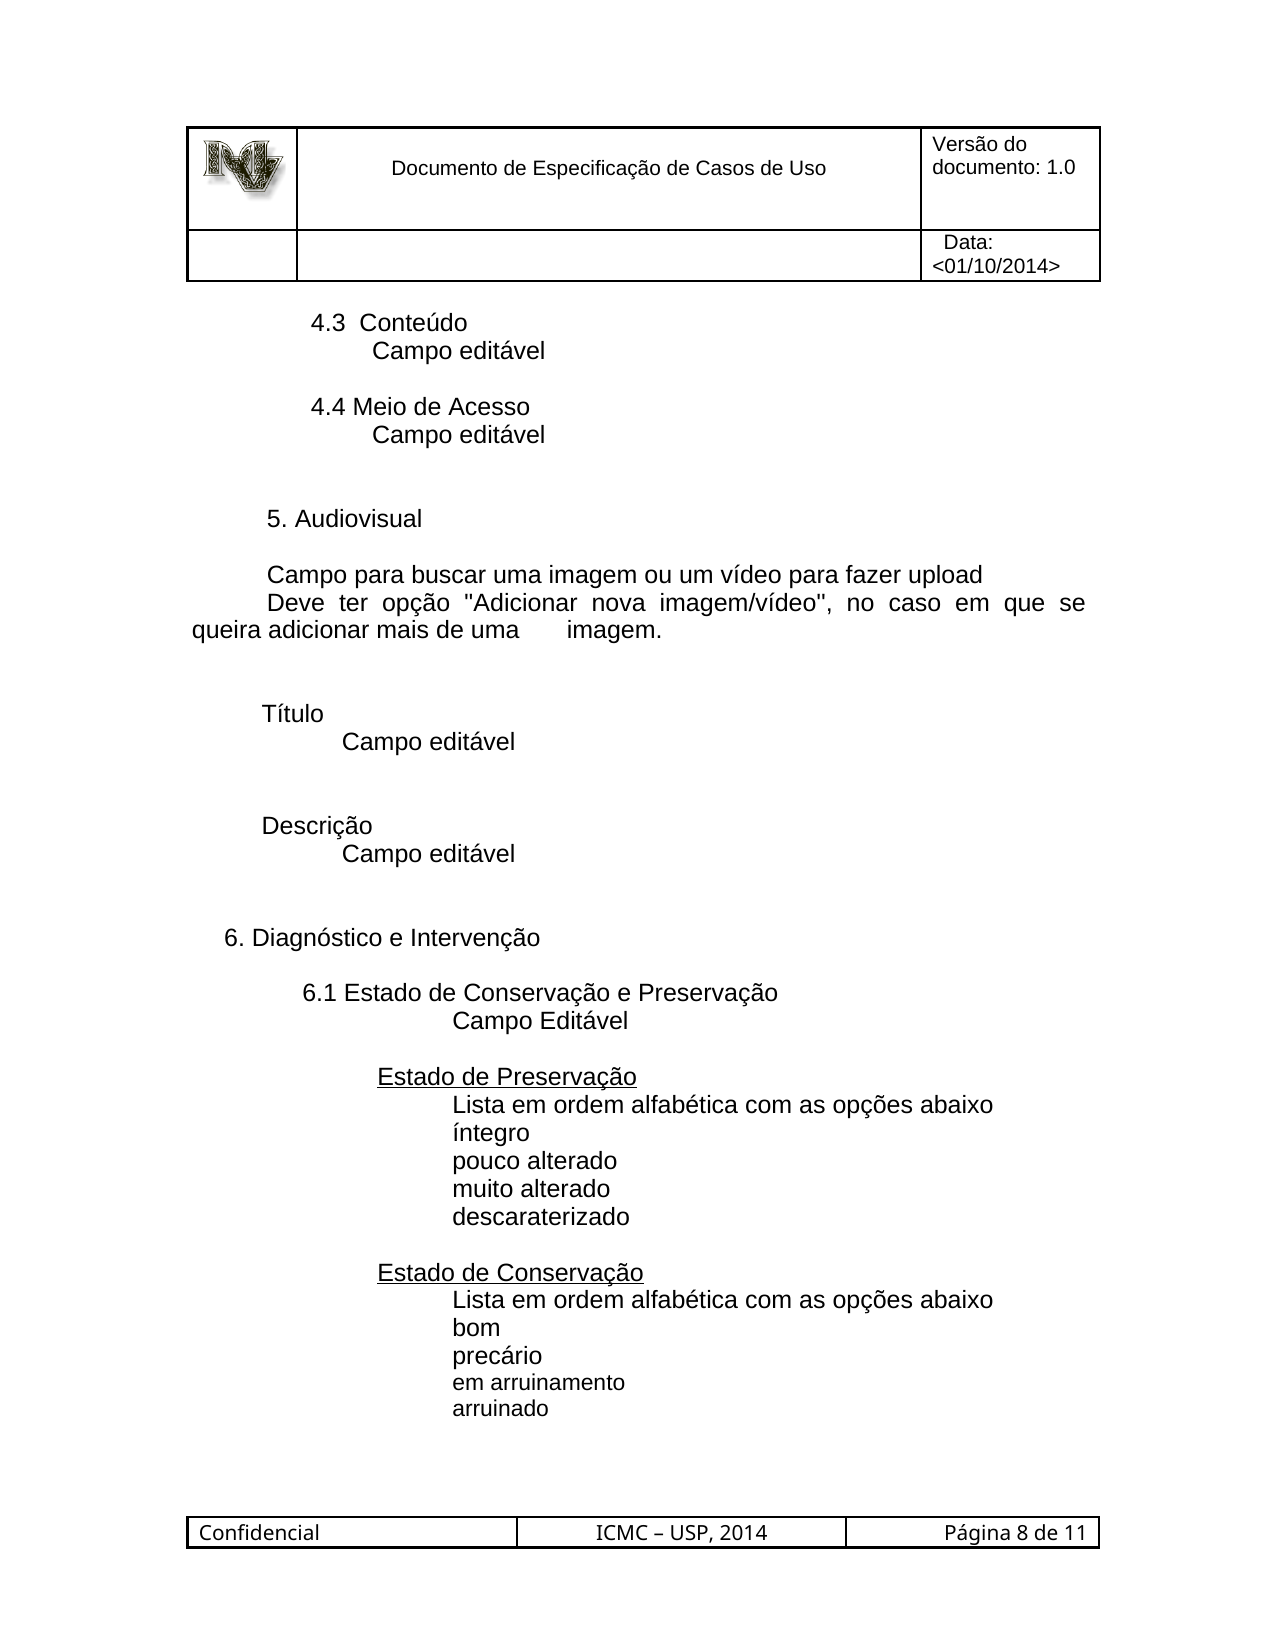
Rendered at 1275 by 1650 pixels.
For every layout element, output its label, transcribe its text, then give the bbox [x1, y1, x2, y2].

text Campo editável [192, 337, 1087, 365]
text 4.4 Meio de Acesso [192, 393, 1087, 421]
text descaraterizado [224, 1203, 1087, 1231]
text 6. Diagnóstico e Intervenção [224, 923, 1087, 951]
text Descrição [192, 812, 1087, 840]
text Lista em ordem alfabética com as opções abaixo [224, 1286, 1087, 1314]
text 5. Audiovisual [192, 505, 1087, 533]
text íntegro [224, 1119, 1087, 1147]
text Deve ter opção ''Adicionar nova imagem/vídeo'', no caso em que se queira adicionar mais de uma imagem. [192, 588, 1087, 644]
picture [198, 128, 286, 204]
text Campo editável [192, 421, 1087, 449]
text Título [192, 700, 1087, 728]
text Campo editável [192, 728, 1087, 756]
text em arruinamento [224, 1370, 1087, 1396]
text Estado de Conservação [224, 1258, 1087, 1286]
text 6.1 Estado de Conservação e Preservação [224, 979, 1087, 1007]
text Estado de Preservação [224, 1063, 1087, 1091]
text Campo editável [192, 840, 1087, 868]
text Campo Editável [224, 1007, 1087, 1035]
text precário [224, 1342, 1087, 1370]
text Lista em ordem alfabética com as opções abaixo [224, 1091, 1087, 1119]
text muito alterado [224, 1175, 1087, 1203]
text arruinado [224, 1396, 1087, 1421]
text pouco alterado [224, 1147, 1087, 1175]
text 4.3 Conteúdo [192, 309, 1087, 337]
text Campo para buscar uma imagem ou um vídeo para fazer upload [192, 561, 1087, 588]
text bom [224, 1314, 1087, 1342]
